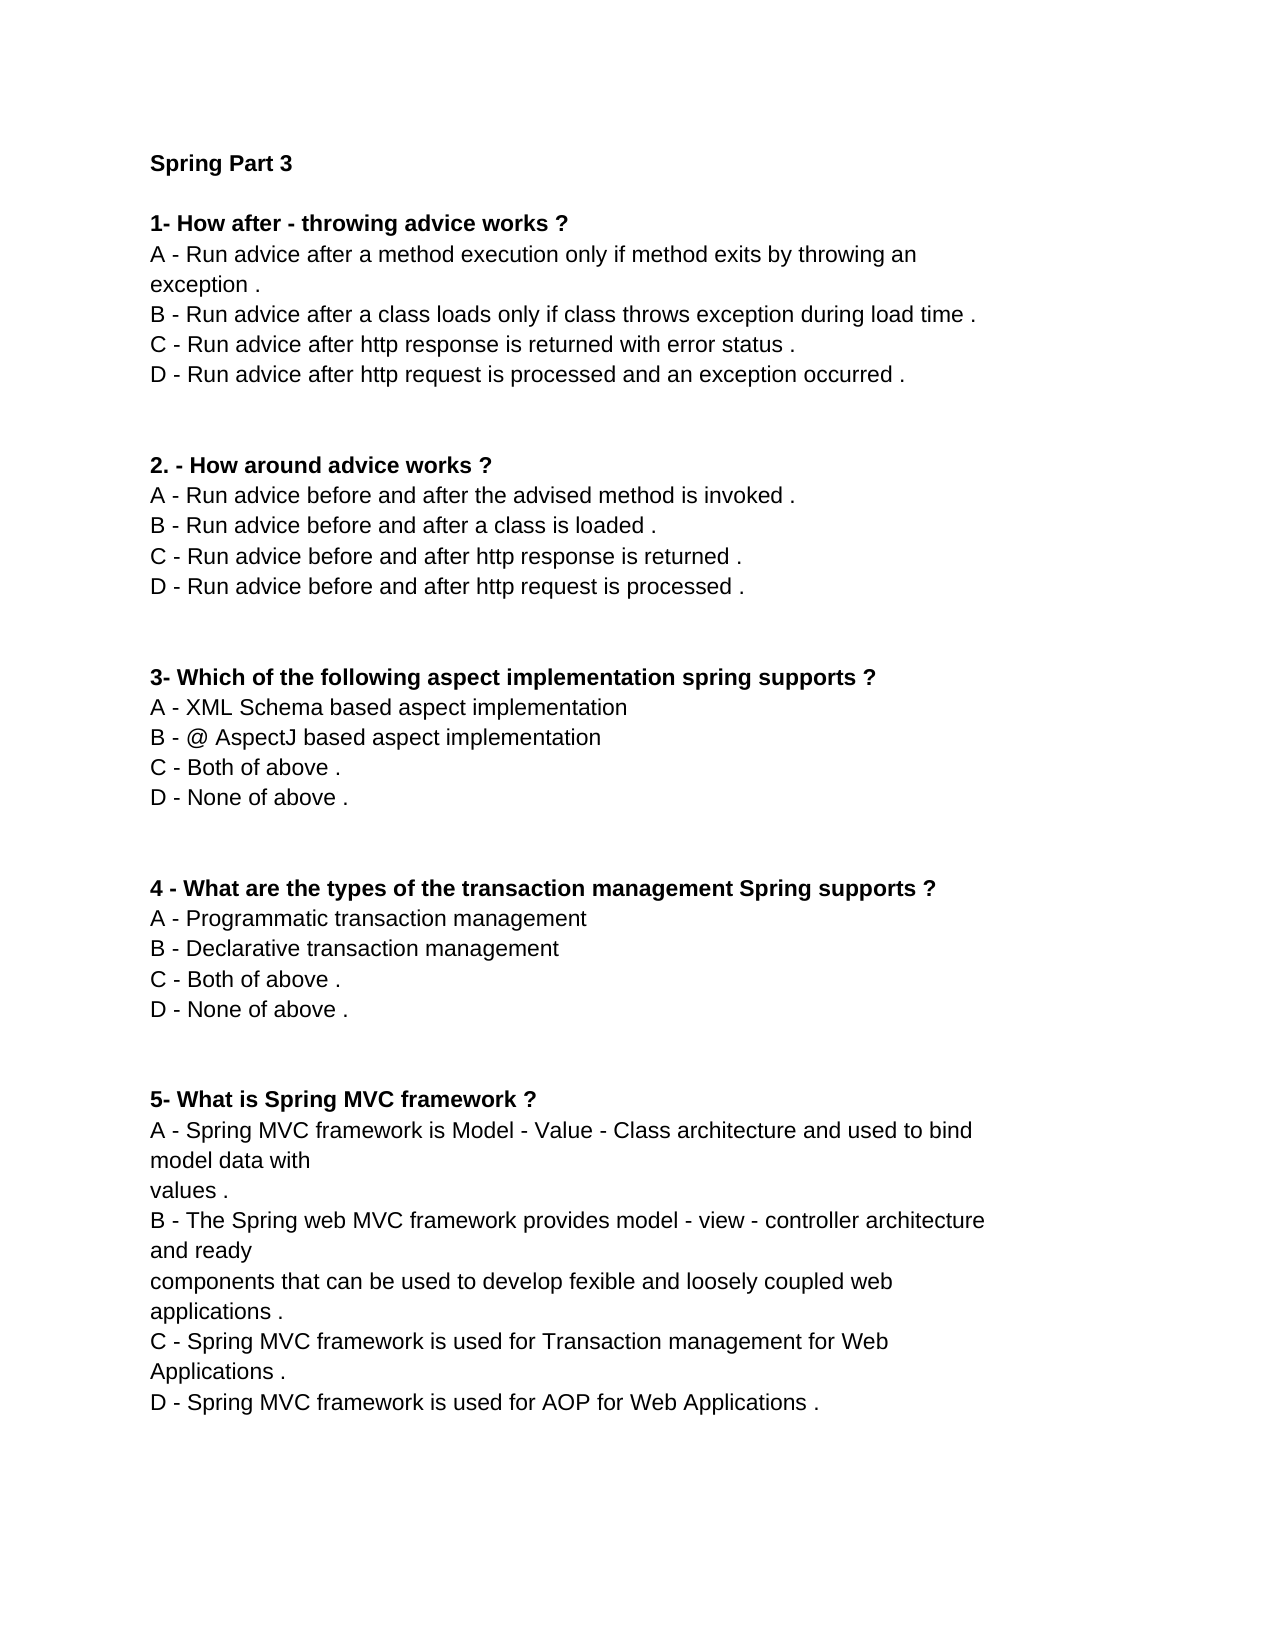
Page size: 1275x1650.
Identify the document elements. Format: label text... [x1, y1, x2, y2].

text B - Run advice before and after a class is loaded . [150, 512, 1125, 539]
text Spring Part 3 [150, 150, 1125, 176]
text model data with [150, 1147, 1125, 1173]
text A - XML Schema based aspect implementation [150, 694, 1125, 720]
text values . [150, 1177, 1125, 1203]
text A - Run advice after a method execution only if method exits by throwing an [150, 241, 1125, 267]
text 4 - What are the types of the transaction management Spring supports ? [150, 875, 1125, 901]
text C - Both of above . [150, 966, 1125, 992]
text D - Run advice before and after http request is processed . [150, 573, 1125, 599]
text D - None of above . [150, 996, 1125, 1022]
text B - @ AspectJ based aspect implementation [150, 724, 1125, 750]
text B - Run advice after a class loads only if class throws exception during load time . [150, 301, 1125, 327]
text A - Run advice before and after the advised method is invoked . [150, 482, 1125, 509]
text 1- How after - throwing advice works ? [150, 210, 1125, 237]
text C - Run advice before and after http response is returned . [150, 543, 1125, 569]
text exception . [150, 271, 1125, 297]
text B - The Spring web MVC framework provides model - view - controller architecture [150, 1207, 1125, 1234]
text applications . [150, 1298, 1125, 1324]
text 2. - How around advice works ? [150, 452, 1125, 478]
text components that can be used to develop fexible and loosely coupled web [150, 1268, 1125, 1294]
text C - Both of above . [150, 754, 1125, 781]
text C - Spring MVC framework is used for Transaction management for Web [150, 1328, 1125, 1354]
text D - None of above . [150, 784, 1125, 811]
text A - Programmatic transaction management [150, 905, 1125, 932]
text B - Declarative transaction management [150, 935, 1125, 962]
text A - Spring MVC framework is Model - Value - Class architecture and used to bind [150, 1117, 1125, 1143]
text D - Spring MVC framework is used for AOP for Web Applications . [150, 1388, 1125, 1415]
text D - Run advice after http request is processed and an exception occurred . [150, 361, 1125, 388]
text 3- Which of the following aspect implementation spring supports ? [150, 663, 1125, 690]
text Applications . [150, 1358, 1125, 1385]
text 5- What is Spring MVC framework ? [150, 1086, 1125, 1113]
text C - Run advice after http response is returned with error status . [150, 331, 1125, 358]
text and ready [150, 1237, 1125, 1264]
